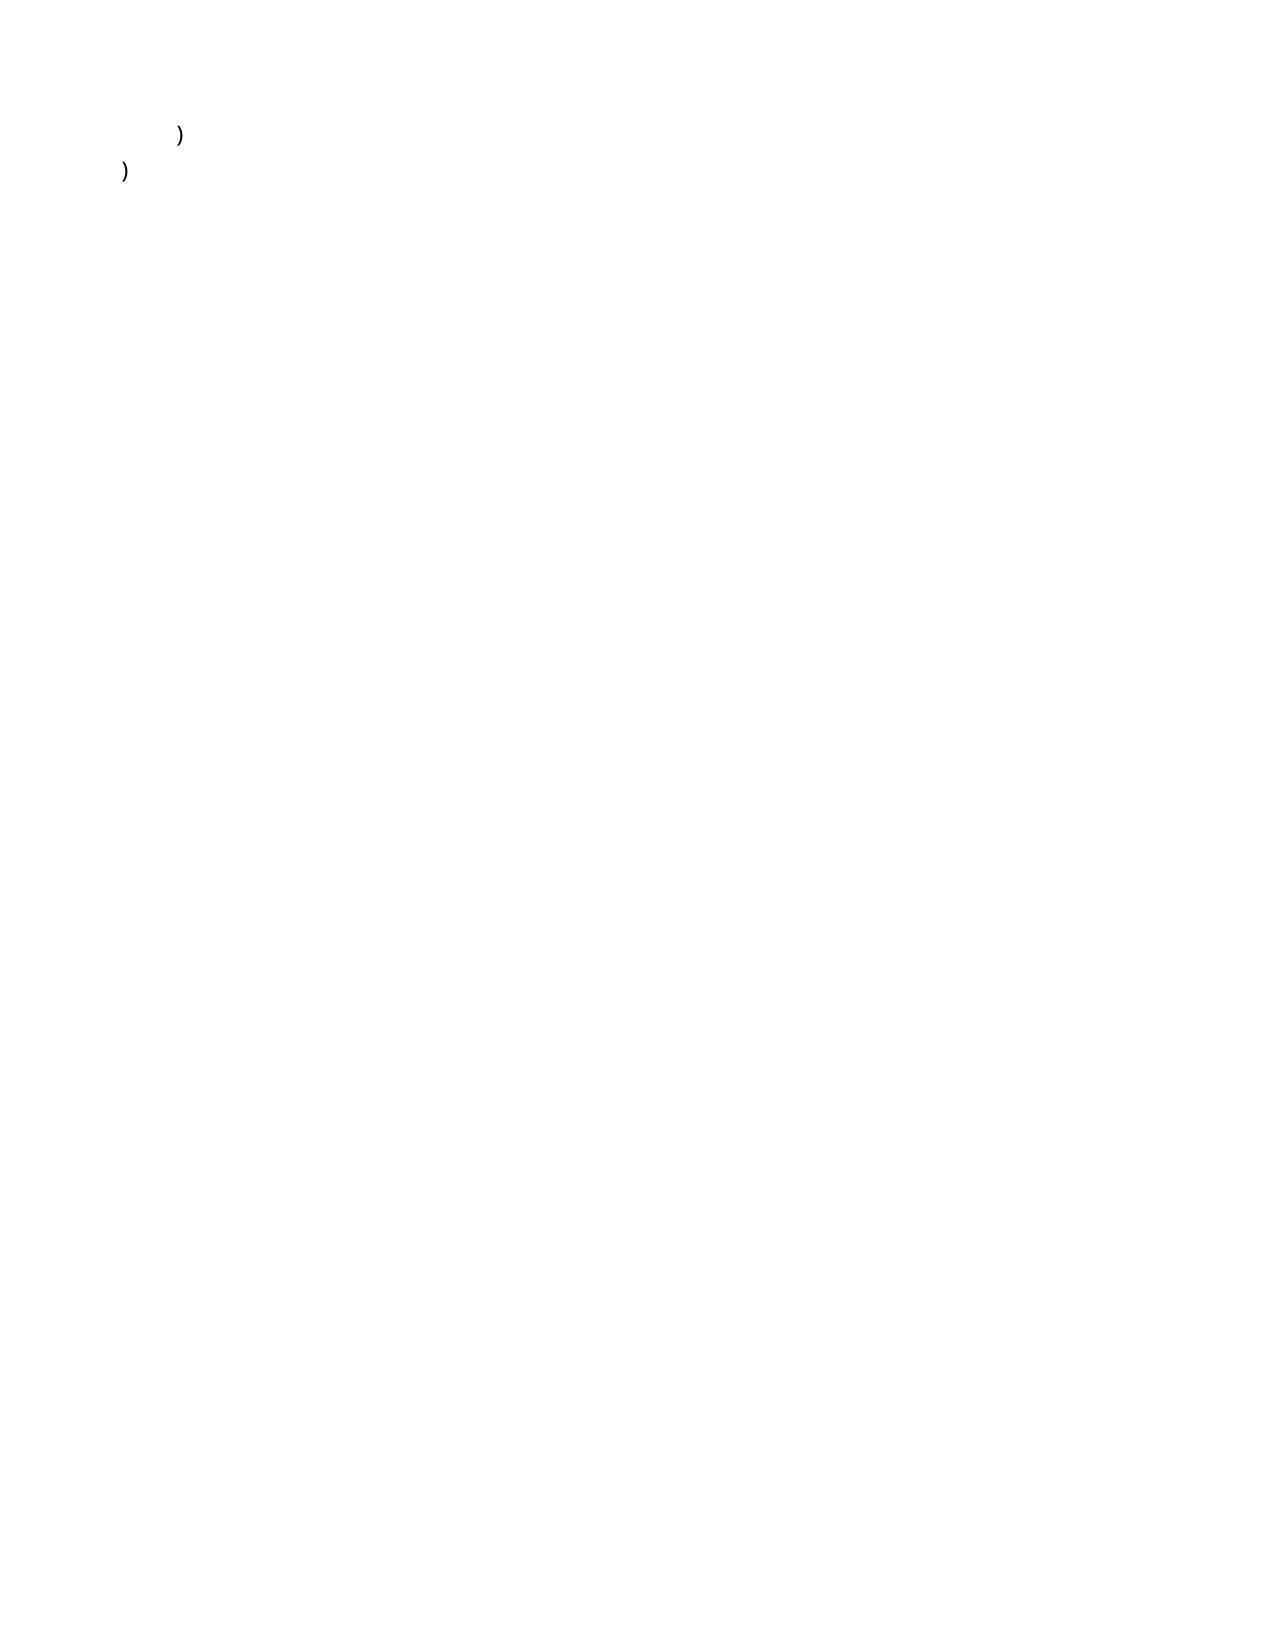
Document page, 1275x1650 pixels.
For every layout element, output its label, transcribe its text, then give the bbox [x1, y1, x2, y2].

text ) [118, 118, 1157, 149]
text ) [118, 154, 1157, 185]
